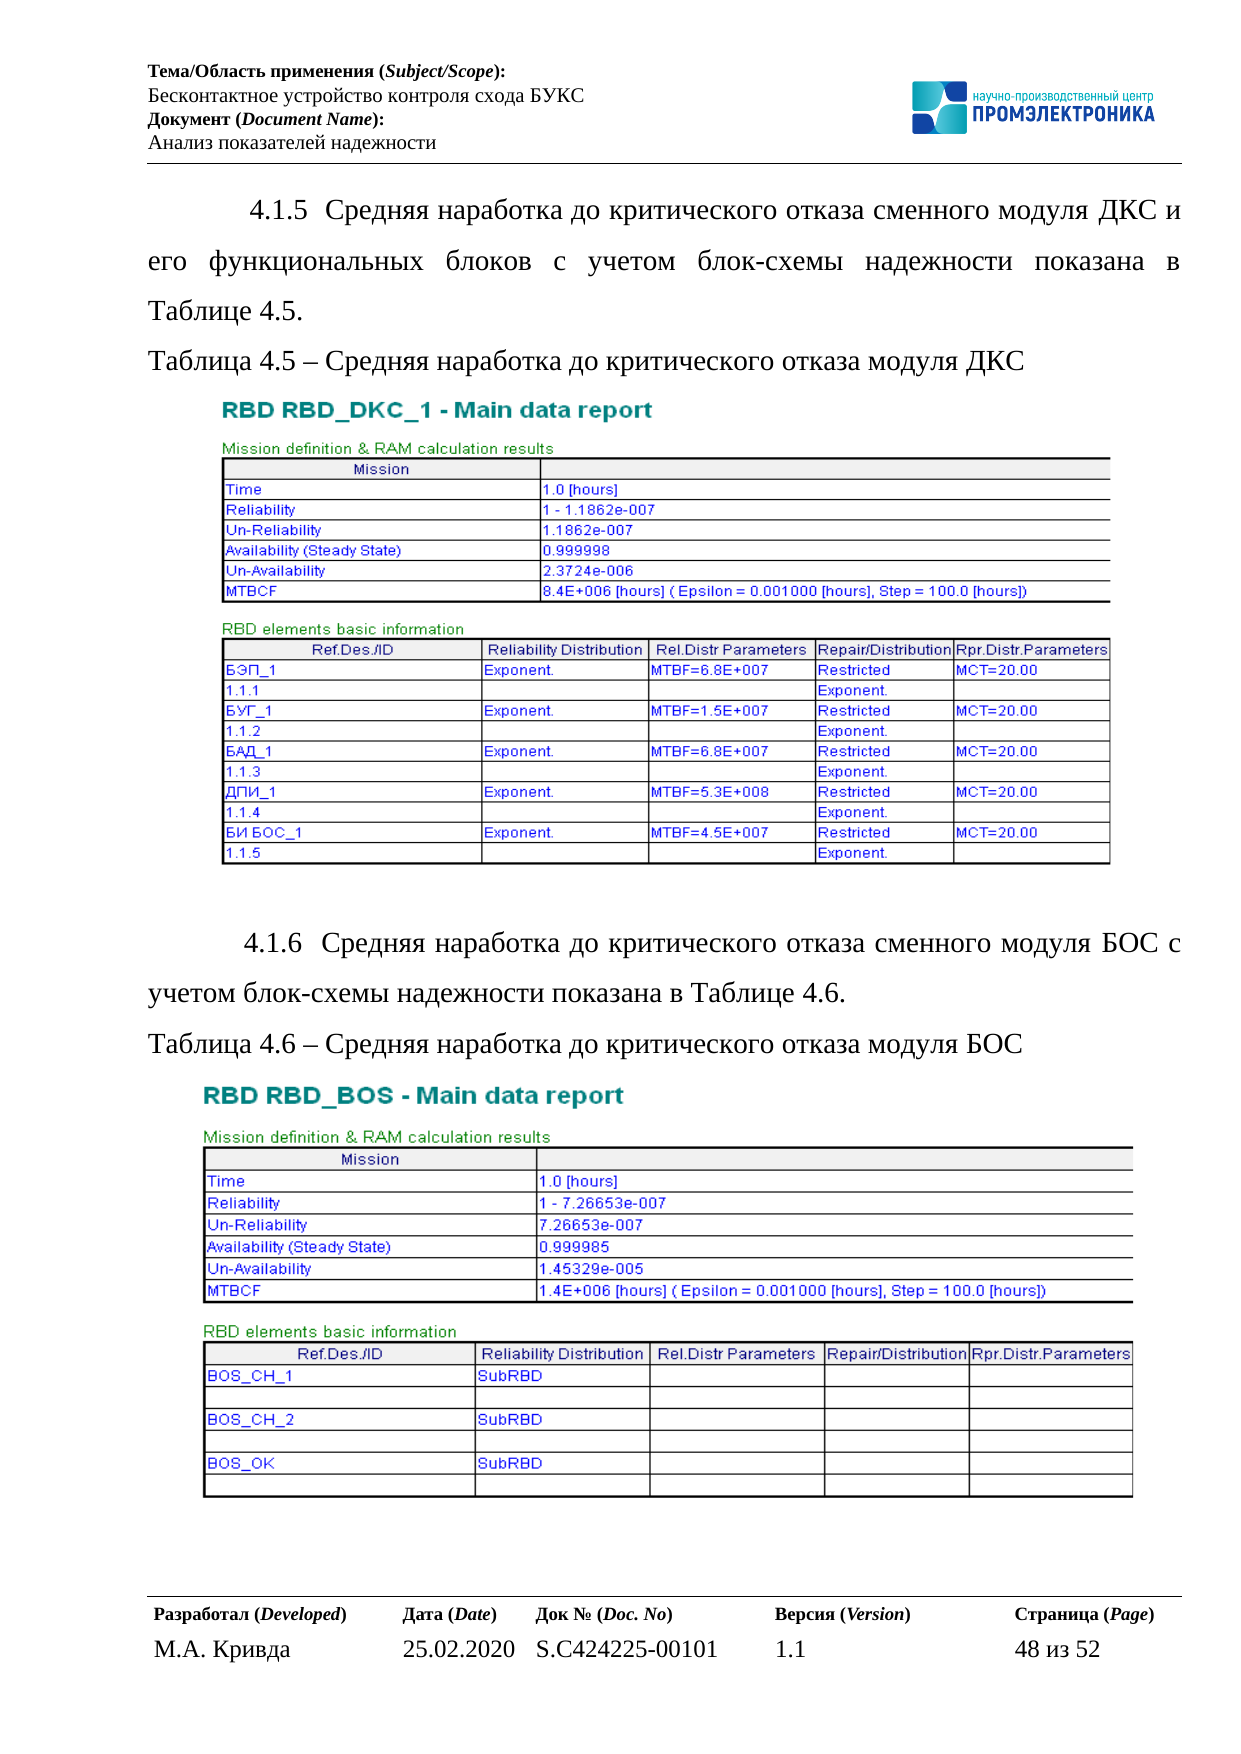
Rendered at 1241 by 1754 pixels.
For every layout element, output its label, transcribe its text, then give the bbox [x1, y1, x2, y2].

text Таблица 4.6 – Средняя наработка до критического отказа модуля БОС [148, 1026, 1181, 1059]
text Таблица 4.5 – Средняя наработка до критического отказа модуля ДКС [148, 343, 1181, 377]
list Средняя наработка до критического отказа сменного модуля БОС с учетом блок-схемы надежности показана в Таблице 4.6. [148, 925, 1181, 1009]
picture [218, 393, 1111, 868]
list Средняя наработка до критического отказа сменного модуля ДКС и его функциональных блоков с учетом блок-схемы надежности показана в Таблице 4.5. [148, 192, 1181, 327]
picture [195, 1076, 1134, 1504]
picture [885, 53, 1182, 162]
